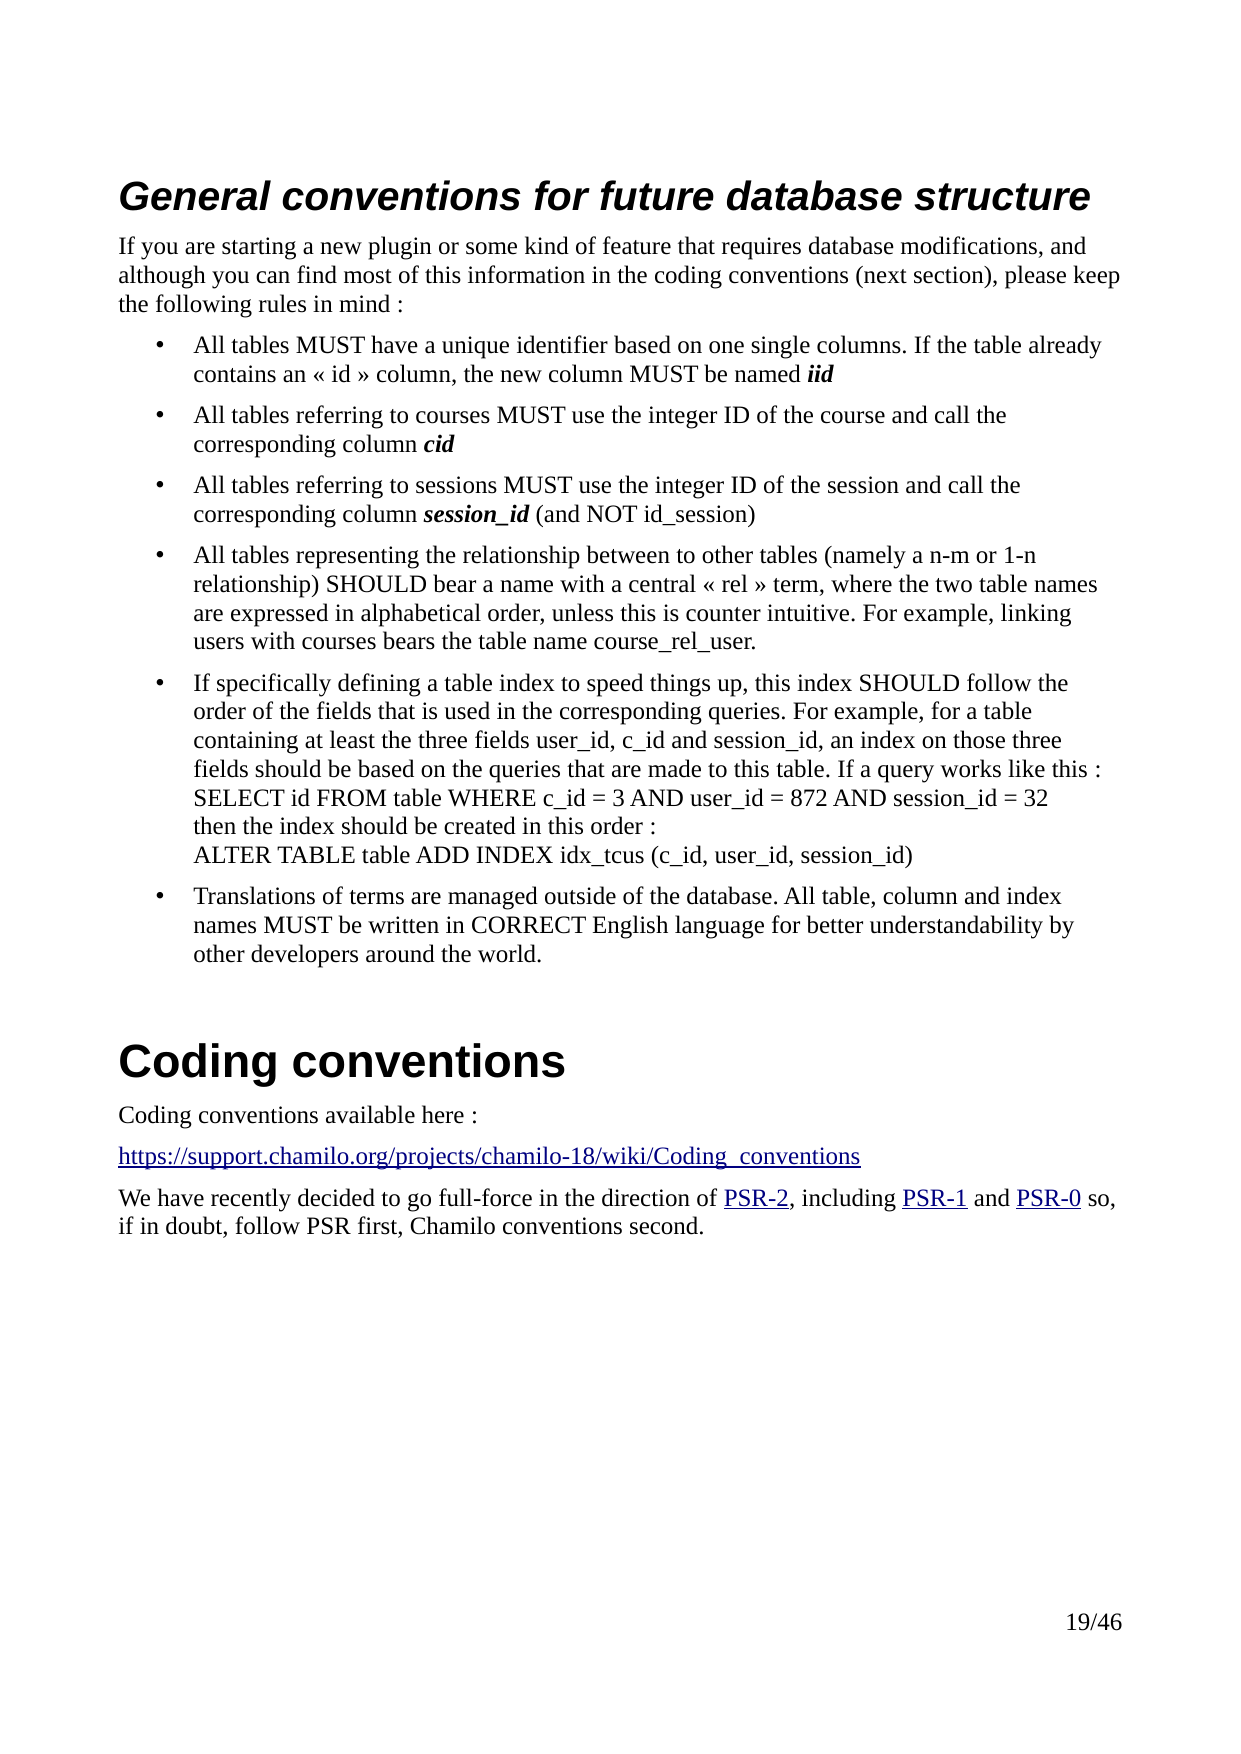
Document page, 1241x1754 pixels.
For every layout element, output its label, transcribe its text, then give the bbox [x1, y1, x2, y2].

subtitle General conventions for future database structure [118, 172, 1122, 219]
list Translations of terms are managed outside of the database. All table, column and index names MUST be written in CORRECT English language for better understandability by other developers around the world. [156, 881, 1122, 968]
list If specifically defining a table index to speed things up, this index SHOULD follow the order of the fields that is used in the corresponding queries. For example, for a table containing at least the three fields user_id, c_id and session_id, an index on those three fields should be based on the queries that are made to this table. If a query works like this : SELECT id FROM table WHERE c_id = 3 AND user_id = 872 AND session_id = 32 then the index should be created in this order : ALTER TABLE table ADD INDEX idx_tcus (c_id, user_id, session_id) [156, 668, 1122, 869]
list All tables representing the relationship between to other tables (namely a n-m or 1-n relationship) SHOULD bear a name with a central « rel » term, where the two table names are expressed in alphabetical order, unless this is counter intuitive. For example, linking users with courses bears the table name course_rel_user. [156, 540, 1122, 655]
list All tables referring to sessions MUST use the integer ID of the session and call the corresponding column session_id (and NOT id_session) [156, 470, 1122, 528]
text https://support.chamilo.org/projects/chamilo-18/wiki/Coding_conventions [118, 1141, 1122, 1170]
text We have recently decided to go full-force in the direction of PSR-2, including PSR-1 and PSR-0 so, if in doubt, follow PSR first, Chamilo conventions second. [118, 1183, 1122, 1240]
text Coding conventions available here : [118, 1100, 1122, 1129]
text If you are starting a new plugin or some kind of feature that requires database modifications, and although you can find most of this information in the coding conventions (next section), please keep the following rules in mind : [118, 231, 1122, 318]
list All tables referring to courses MUST use the integer ID of the course and call the corresponding column cid [156, 400, 1122, 458]
list All tables MUST have a unique identifier based on one single columns. If the table already contains an « id » column, the new column MUST be named iid [156, 330, 1122, 388]
subtitle Coding conventions [118, 1034, 1122, 1088]
